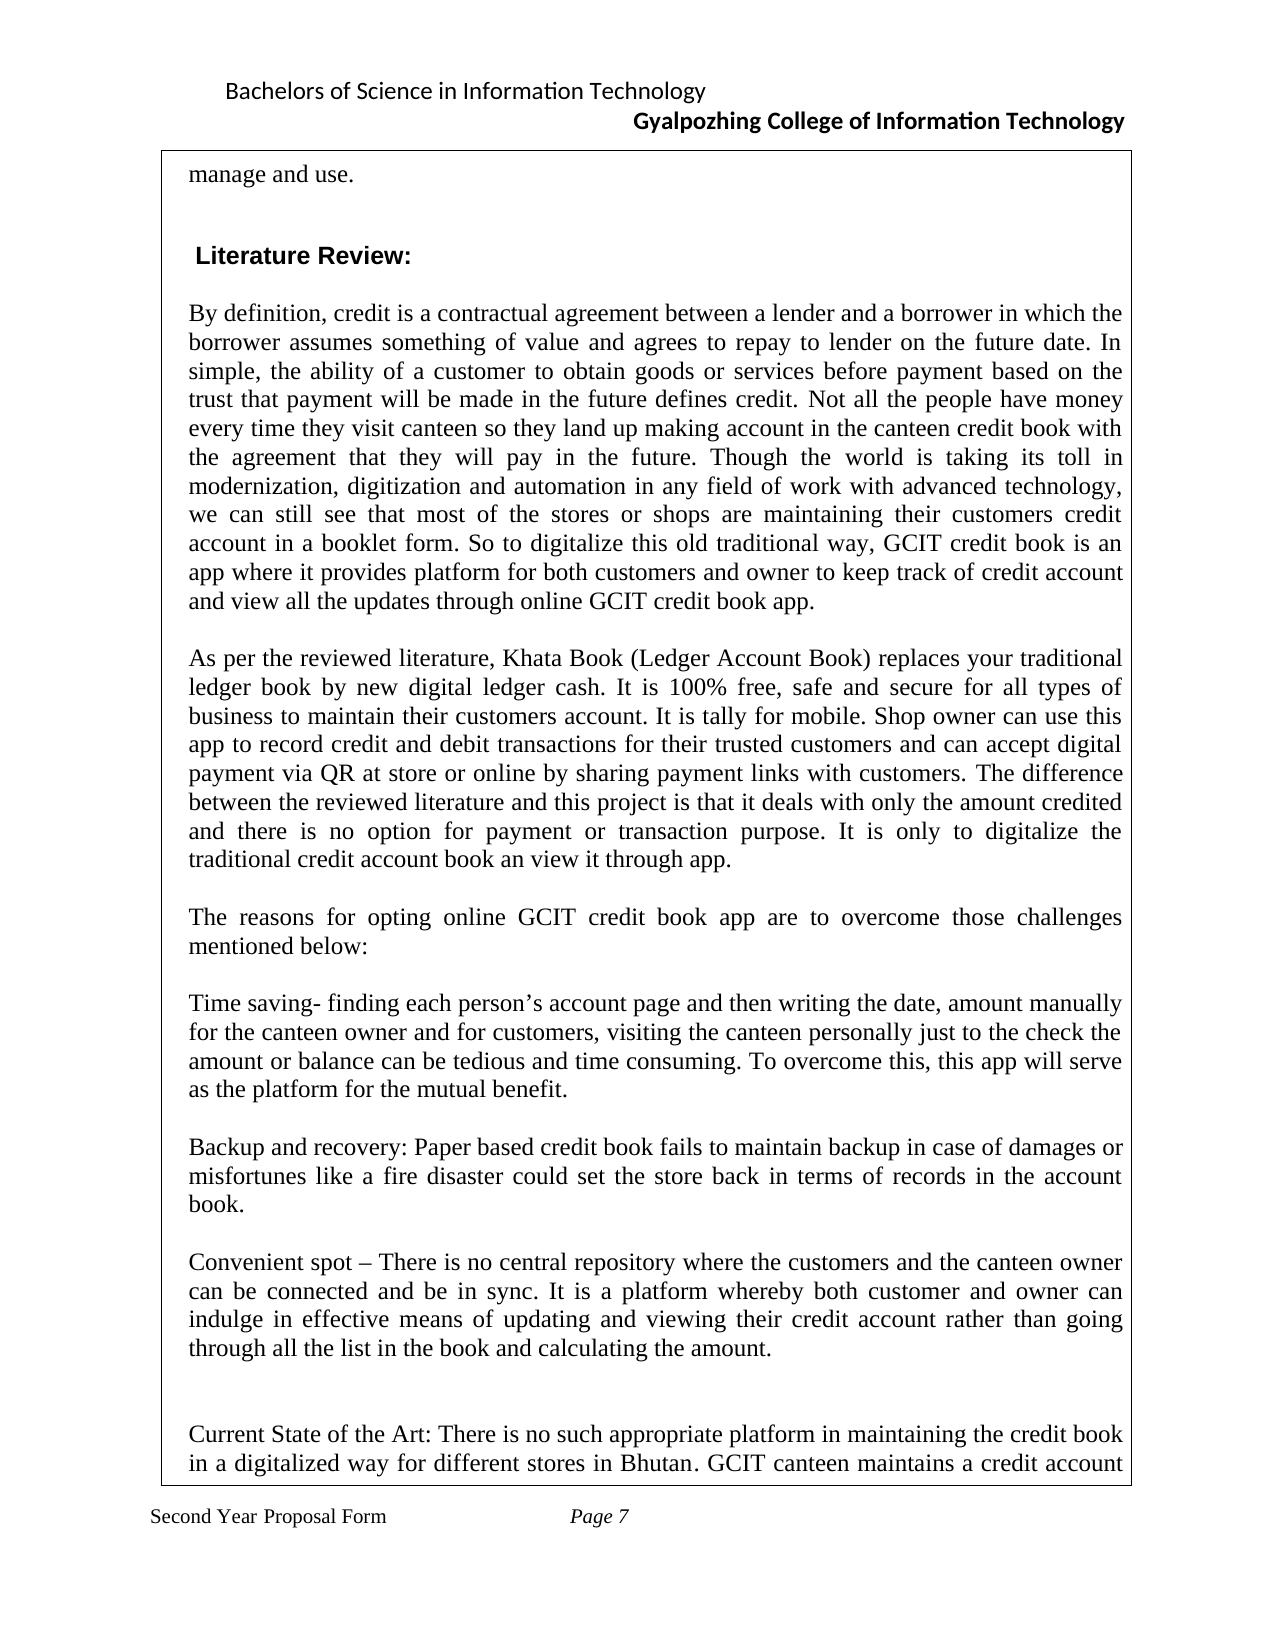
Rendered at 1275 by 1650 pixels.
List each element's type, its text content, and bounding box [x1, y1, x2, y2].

table_header manage and use. Literature Review: By definition, credit is a contractual agreement between a lender and a borrower in which the borrower assumes something of value and agrees to repay to lender on the future date. In simple, the ability of a customer to obtain goods or services before payment based on the trust that payment will be made in the future defines credit. Not all the people have money every time they visit canteen so they land up making account in the canteen credit book with the agreement that they will pay in the future. Though the world is taking its toll in modernization, digitization and automation in any field of work with advanced technology, we can still see that most of the stores or shops are maintaining their customers credit account in a booklet form. So to digitalize this old traditional way, GCIT credit book is an app where it provides platform for both customers and owner to keep track of credit account and view all the updates through online GCIT credit book app. As per the reviewed literature, Khata Book (Ledger Account Book) replaces your traditional ledger book by new digital ledger cash. It is 100% free, safe and secure for all types of business to maintain their customers account. It is tally for mobile. Shop owner can use this app to record credit and debit transactions for their trusted customers and can accept digital payment via QR at store or online by sharing payment links with customers. The difference between the reviewed literature and this project is that it deals with only the amount credited and there is no option for payment or transaction purpose. It is only to digitalize the traditional credit account book an view it through app. The reasons for opting online GCIT credit book app are to overcome those challenges mentioned below: Time saving- finding each person’s account page and then writing the date, amount manually for the canteen owner and for customers, visiting the canteen personally just to the check the amount or balance can be tedious and time consuming. To overcome this, this app will serve as the platform for the mutual benefit. Backup and recovery: Paper based credit book fails to maintain backup in case of damages or misfortunes like a fire disaster could set the store back in terms of records in the account book. Convenient spot – There is no central repository where the customers and the canteen owner can be connected and be in sync. It is a platform whereby both customer and owner can indulge in effective means of updating and viewing their credit account rather than going through all the list in the book and calculating the amount. Current State of the Art: There is no such appropriate platform in maintaining the credit book in a digitalized way for different stores in Bhutan. GCIT canteen maintains a credit account [162, 151, 1131, 1485]
